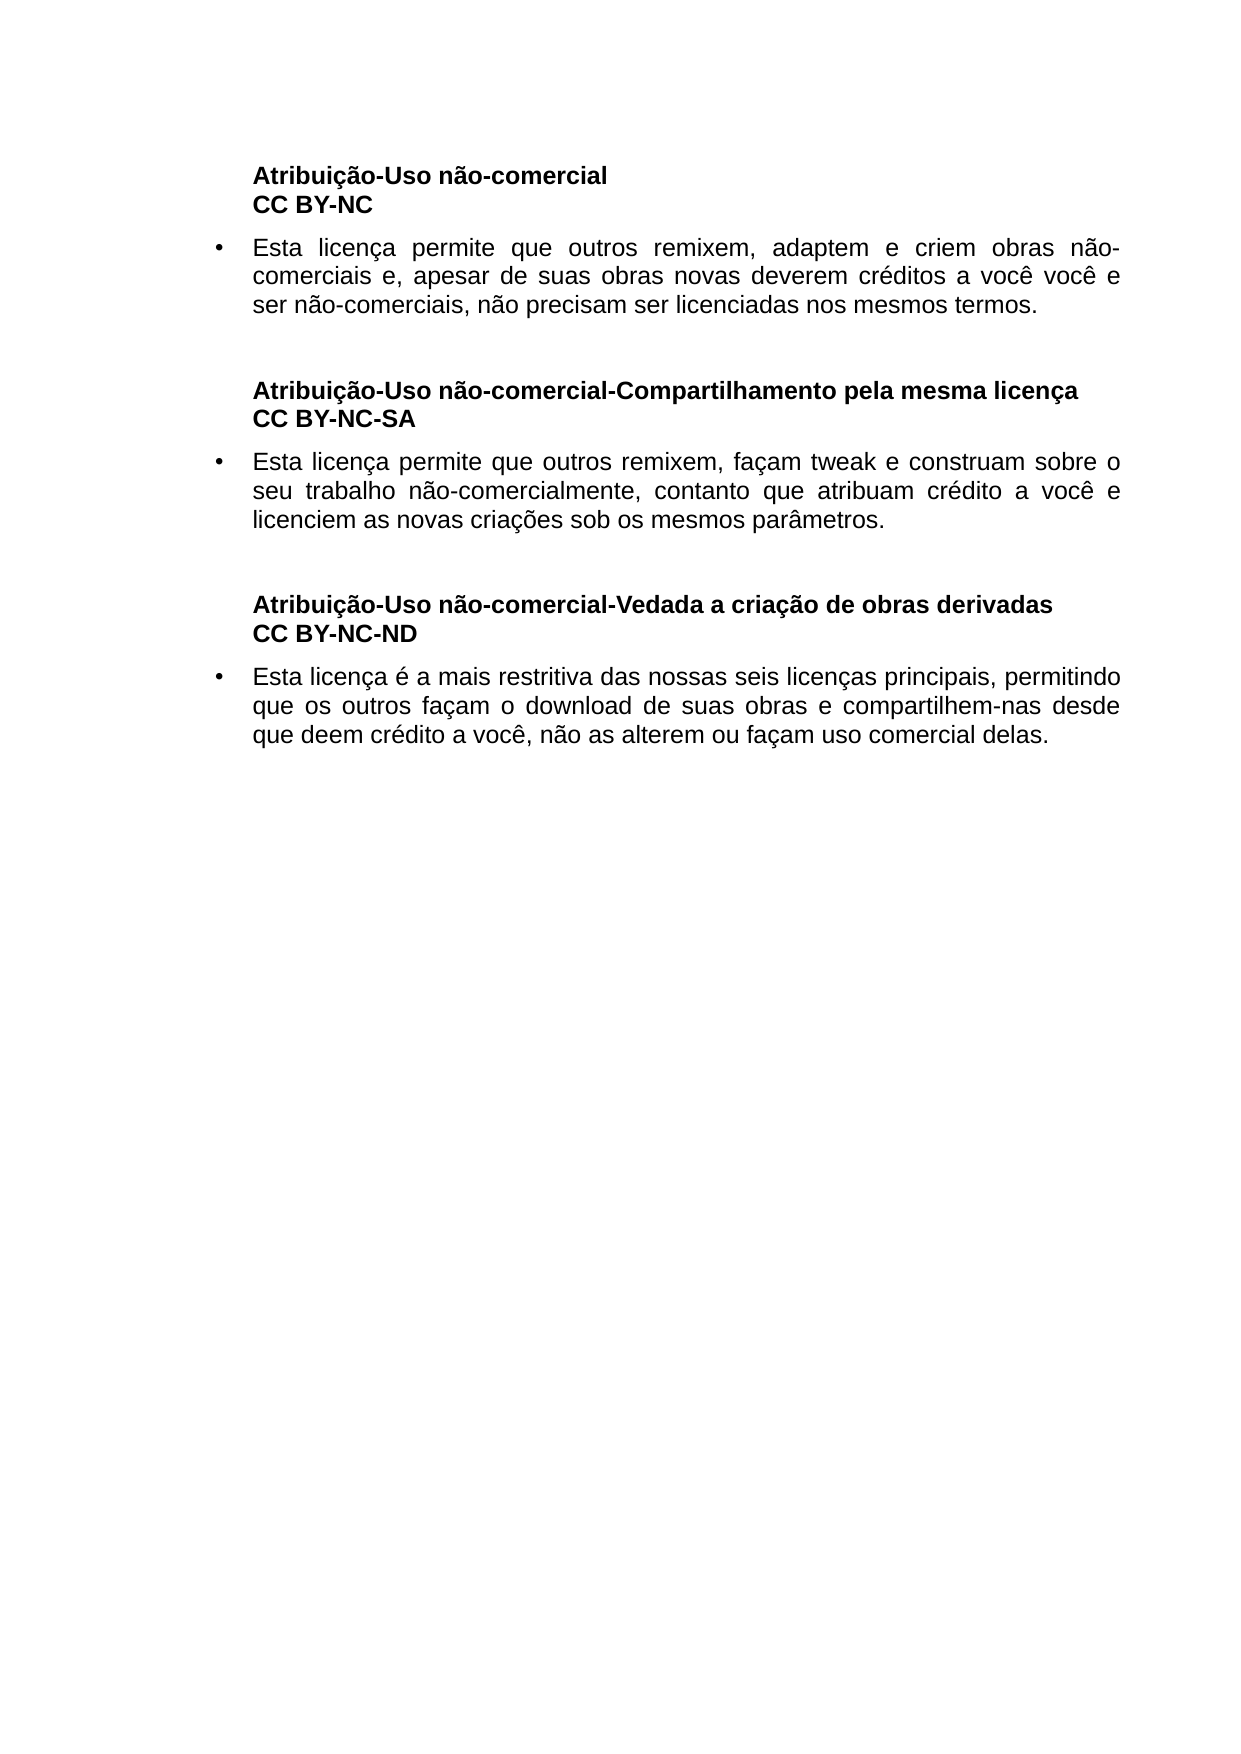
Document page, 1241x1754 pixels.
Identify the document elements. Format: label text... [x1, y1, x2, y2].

list Atribuição-Uso não-comercial-Compartilhamento pela mesma licença CC BY-NC-SA [215, 376, 1122, 433]
list Esta licença permite que outros remixem, adaptem e criem obras não-comerciais e, apesar de suas obras novas deverem créditos a você você e ser não-comerciais, não precisam ser licenciadas nos mesmos termos. [215, 232, 1122, 319]
list Esta licença permite que outros remixem, façam tweak e construam sobre o seu trabalho não-comercialmente, contanto que atribuam crédito a você e licenciem as novas criações sob os mesmos parâmetros. [215, 447, 1122, 534]
list Esta licença é a mais restritiva das nossas seis licenças principais, permitindo que os outros façam o download de suas obras e compartilhem-nas desde que deem crédito a você, não as alterem ou façam uso comercial delas. [215, 662, 1122, 748]
list Atribuição-Uso não-comercial-Vedada a criação de obras derivadas CC BY-NC-ND [215, 591, 1122, 648]
list Atribuição-Uso não-comercial CC BY-NC [215, 161, 1122, 218]
